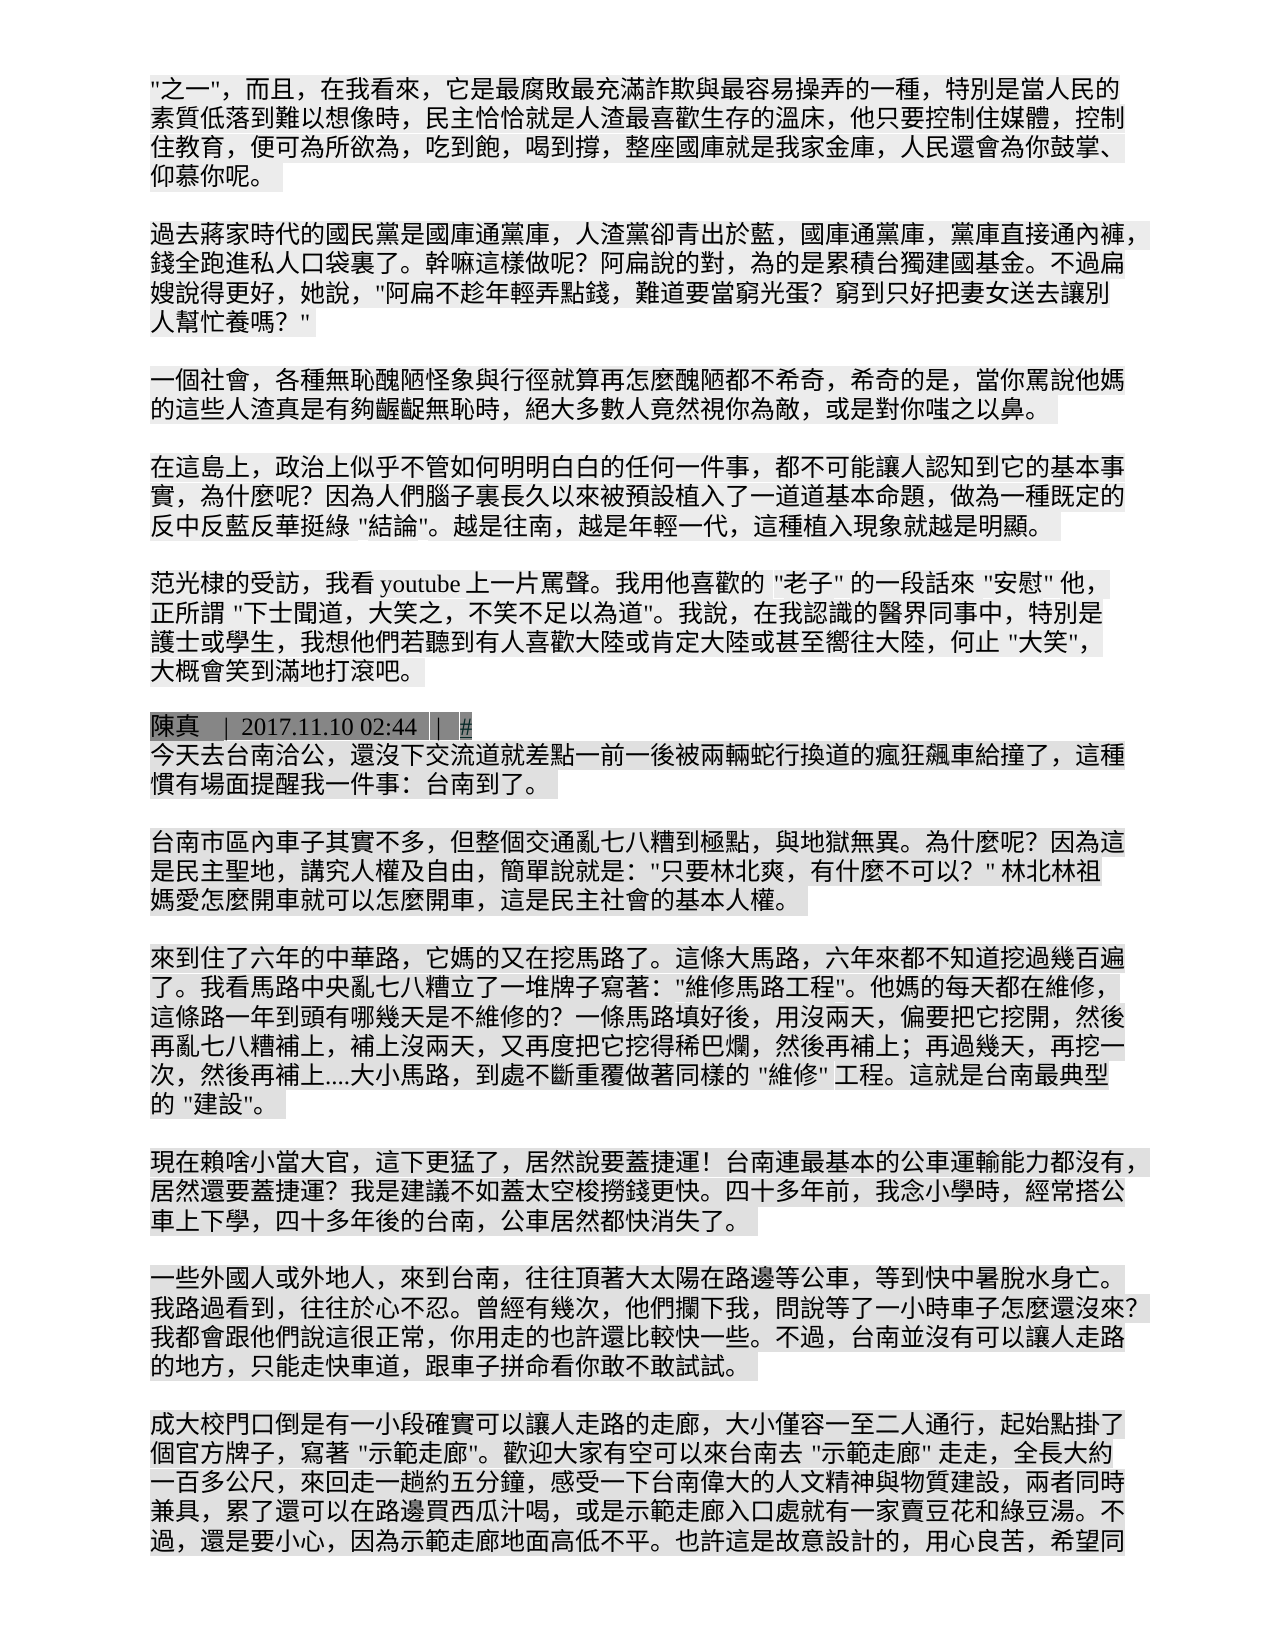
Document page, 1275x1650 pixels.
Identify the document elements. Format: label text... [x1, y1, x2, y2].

text 預設八， 小時候，整個台灣社會喊著："反攻大陸，解救水深火熱的大陸同胞"，標語口號寫得到處都是。現在的台灣，我只能期待大陸同胞趕緊來解救生活在水深火熱之中的台灣同胞。 這事的困難點就在於：台灣人不但不覺得自己水深火熱，反而還很驕傲得意什麼民主自由的成就呢，而且，若要說生活中有什麼不如意，那就是萬惡的中國人害的！讓我們的光榮走不出去，讓我們的光芒沒法讓全世界看見，但我們有信心：中共暴政必亡！民主萬歲！ 你能不能想像一家公司，比方說台積電，決心走向自由與民主！決定實施普選，選出真正符合 "台積人" 民意的領袖！你覺得，台積電若發神經這樣做，後果將會如何？這例子不一定能全盤否定西方所謂民主，但至少能否定那樣一種選舉形式與議會形式是唯一選擇的說法，而且更能完全否定它是什麼普世價值。事實上它什麼也不是，它只是各種政治體制 "之一"，而且，在我看來，它是最腐敗最充滿詐欺與最容易操弄的一種，特別是當人民的素質低落到難以想像時，民主恰恰就是人渣最喜歡生存的溫床，他只要控制住媒體，控制住教育，便可為所欲為，吃到飽，喝到撐，整座國庫就是我家金庫，人民還會為你鼓掌、仰慕你呢。 過去蔣家時代的國民黨是國庫通黨庫，人渣黨卻青出於藍，國庫通黨庫，黨庫直接通內褲，錢全跑進私人口袋裏了。幹嘛這樣做呢？阿扁說的對，為的是累積台獨建國基金。不過扁嫂說得更好，她說，"阿扁不趁年輕弄點錢，難道要當窮光蛋？窮到只好把妻女送去讓別人幫忙養嗎？" 一個社會，各種無恥醜陋怪象與行徑就算再怎麼醜陋都不希奇，希奇的是，當你罵說他媽的這些人渣真是有夠齷齪無恥時，絕大多數人竟然視你為敵，或是對你嗤之以鼻。 在這島上，政治上似乎不管如何明明白白的任何一件事，都不可能讓人認知到它的基本事實，為什麼呢？因為人們腦子裏長久以來被預設植入了一道道基本命題，做為一種既定的反中反藍反華挺綠 "結論"。越是往南，越是年輕一代，這種植入現象就越是明顯。 范光棣的受訪，我看youtube上一片罵聲。我用他喜歡的 "老子" 的一段話來 "安慰" 他，正所謂 "下士聞道，大笑之，不笑不足以為道"。我說，在我認識的醫界同事中，特別是護士或學生，我想他們若聽到有人喜歡大陸或肯定大陸或甚至嚮往大陸，何止 "大笑"，大概會笑到滿地打滾吧。 [150, 75, 1125, 687]
text 陳真 | 2017.11.10 02:44 | # [150, 712, 1125, 741]
text 今天去台南洽公，還沒下交流道就差點一前一後被兩輛蛇行換道的瘋狂飆車給撞了，這種慣有場面提醒我一件事：台南到了。 台南市區內車子其實不多，但整個交通亂七八糟到極點，與地獄無異。為什麼呢？因為這是民主聖地，講究人權及自由，簡單說就是："只要林北爽，有什麼不可以？" 林北林祖媽愛怎麼開車就可以怎麼開車，這是民主社會的基本人權。 來到住了六年的中華路，它媽的又在挖馬路了。這條大馬路，六年來都不知道挖過幾百遍了。我看馬路中央亂七八糟立了一堆牌子寫著："維修馬路工程"。他媽的每天都在維修，這條路一年到頭有哪幾天是不維修的？一條馬路填好後，用沒兩天，偏要把它挖開，然後再亂七八糟補上，補上沒兩天，又再度把它挖得稀巴爛，然後再補上；再過幾天，再挖一次，然後再補上....大小馬路，到處不斷重覆做著同樣的 "維修" 工程。這就是台南最典型的 "建設"。 現在賴啥小當大官，這下更猛了，居然說要蓋捷運！台南連最基本的公車運輸能力都沒有，居然還要蓋捷運？我是建議不如蓋太空梭撈錢更快。四十多年前，我念小學時，經常搭公車上下學，四十多年後的台南，公車居然都快消失了。 一些外國人或外地人，來到台南，往往頂著大太陽在路邊等公車，等到快中暑脫水身亡。我路過看到，往往於心不忍。曾經有幾次，他們攔下我，問說等了一小時車子怎麼還沒來？我都會跟他們說這很正常，你用走的也許還比較快一些。不過，台南並沒有可以讓人走路的地方，只能走快車道，跟車子拼命看你敢不敢試試。 成大校門口倒是有一小段確實可以讓人走路的走廊，大小僅容一至二人通行，起始點掛了個官方牌子，寫著 "示範走廊"。歡迎大家有空可以來台南去 "示範走廊" 走走，全長大約一百多公尺，來回走一趟約五分鐘，感受一下台南偉大的人文精神與物質建設，兩者同時兼具，累了還可以在路邊買西瓜汁喝，或是示範走廊入口處就有一家賣豆花和綠豆湯。不過，還是要小心，因為示範走廊地面高低不平。也許這是故意設計的，用心良苦，希望同時訓練行人的腳下危機反應。 台灣不是沒錢，而是自從老賊李登輝引進黑金治國體制後，這個社會就這樣迅速被掏空，但全以 "民主" 與 "人民" 之名，幾千億幾百億就這樣吃乾抹淨或是亂花一通，什麼前瞻計畫就是這樣，包括購買或 "自製" 所謂 "武器"也一樣，目的只有一個，那就是貪污、撈錢，而不是真正著眼於台灣人的長遠利益。 范光棣說得很對，你花那麼多錢幾十年來買一堆破銅爛鐵做什麼呢？不過就是為了貪污和繳保護費給美國人。可是，你難道真以為黑道流氓跟你勒索保護費是真的要保護你？范光棣還說，"就算把全美國的武器(包括核子彈)全買來台灣，你還是打不贏大陸"。 總之，怎麼會有人頂天立地的人不當，卻一心想給美國人當狗，給日本人當奴才。不可思議的是，就如李敖所說，給人當狗當奴才，居然還要付大把鈔票給主人。 [150, 741, 1125, 1556]
